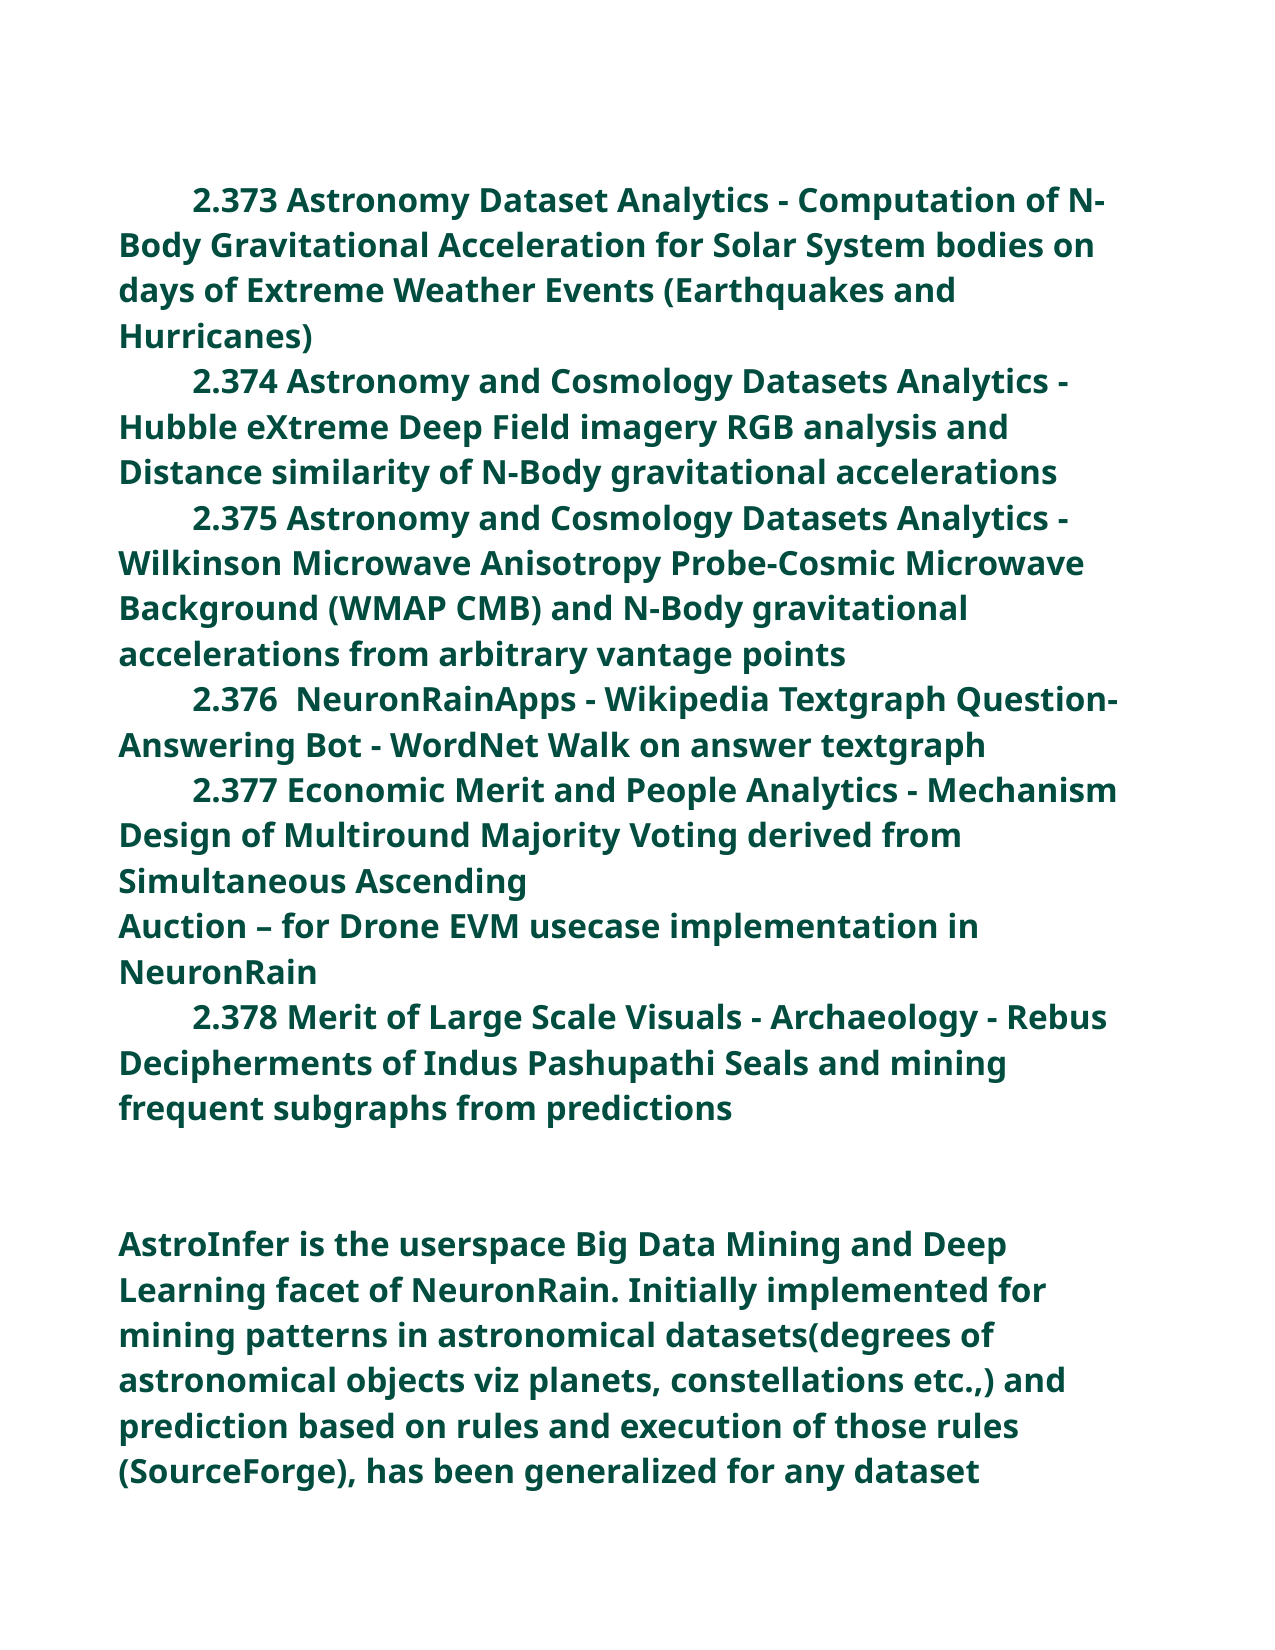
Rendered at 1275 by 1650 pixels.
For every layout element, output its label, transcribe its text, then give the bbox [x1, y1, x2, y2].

text AstroInfer is the userspace Big Data Mining and Deep Learning facet of NeuronRain. Initially implemented for mining patterns in astronomical datasets(degrees of astronomical objects viz planets, constellations etc.,) and prediction based on rules and execution of those rules (SourceForge), has been generalized for any dataset [118, 1221, 1157, 1493]
text 2.373 Astronomy Dataset Analytics - Computation of N-Body Gravitational Acceleration for Solar System bodies on days of Extreme Weather Events (Earthquakes and Hurricanes) [118, 176, 1157, 358]
text Auction – for Drone EVM usecase implementation in NeuronRain [118, 903, 1157, 994]
text 2.374 Astronomy and Cosmology Datasets Analytics - Hubble eXtreme Deep Field imagery RGB analysis and Distance similarity of N-Body gravitational accelerations [118, 358, 1157, 494]
text 2.375 Astronomy and Cosmology Datasets Analytics - Wilkinson Microwave Anisotropy Probe-Cosmic Microwave Background (WMAP CMB) and N-Body gravitational accelerations from arbitrary vantage points [118, 494, 1157, 676]
text 2.377 Economic Merit and People Analytics - Mechanism Design of Multiround Majority Voting derived from Simultaneous Ascending [118, 767, 1157, 903]
text 2.378 Merit of Large Scale Visuals - Archaeology - Rebus Decipherments of Indus Pashupathi Seals and mining frequent subgraphs from predictions [118, 994, 1157, 1130]
text 2.376 NeuronRainApps - Wikipedia Textgraph Question-Answering Bot - WordNet Walk on answer textgraph [118, 676, 1157, 767]
